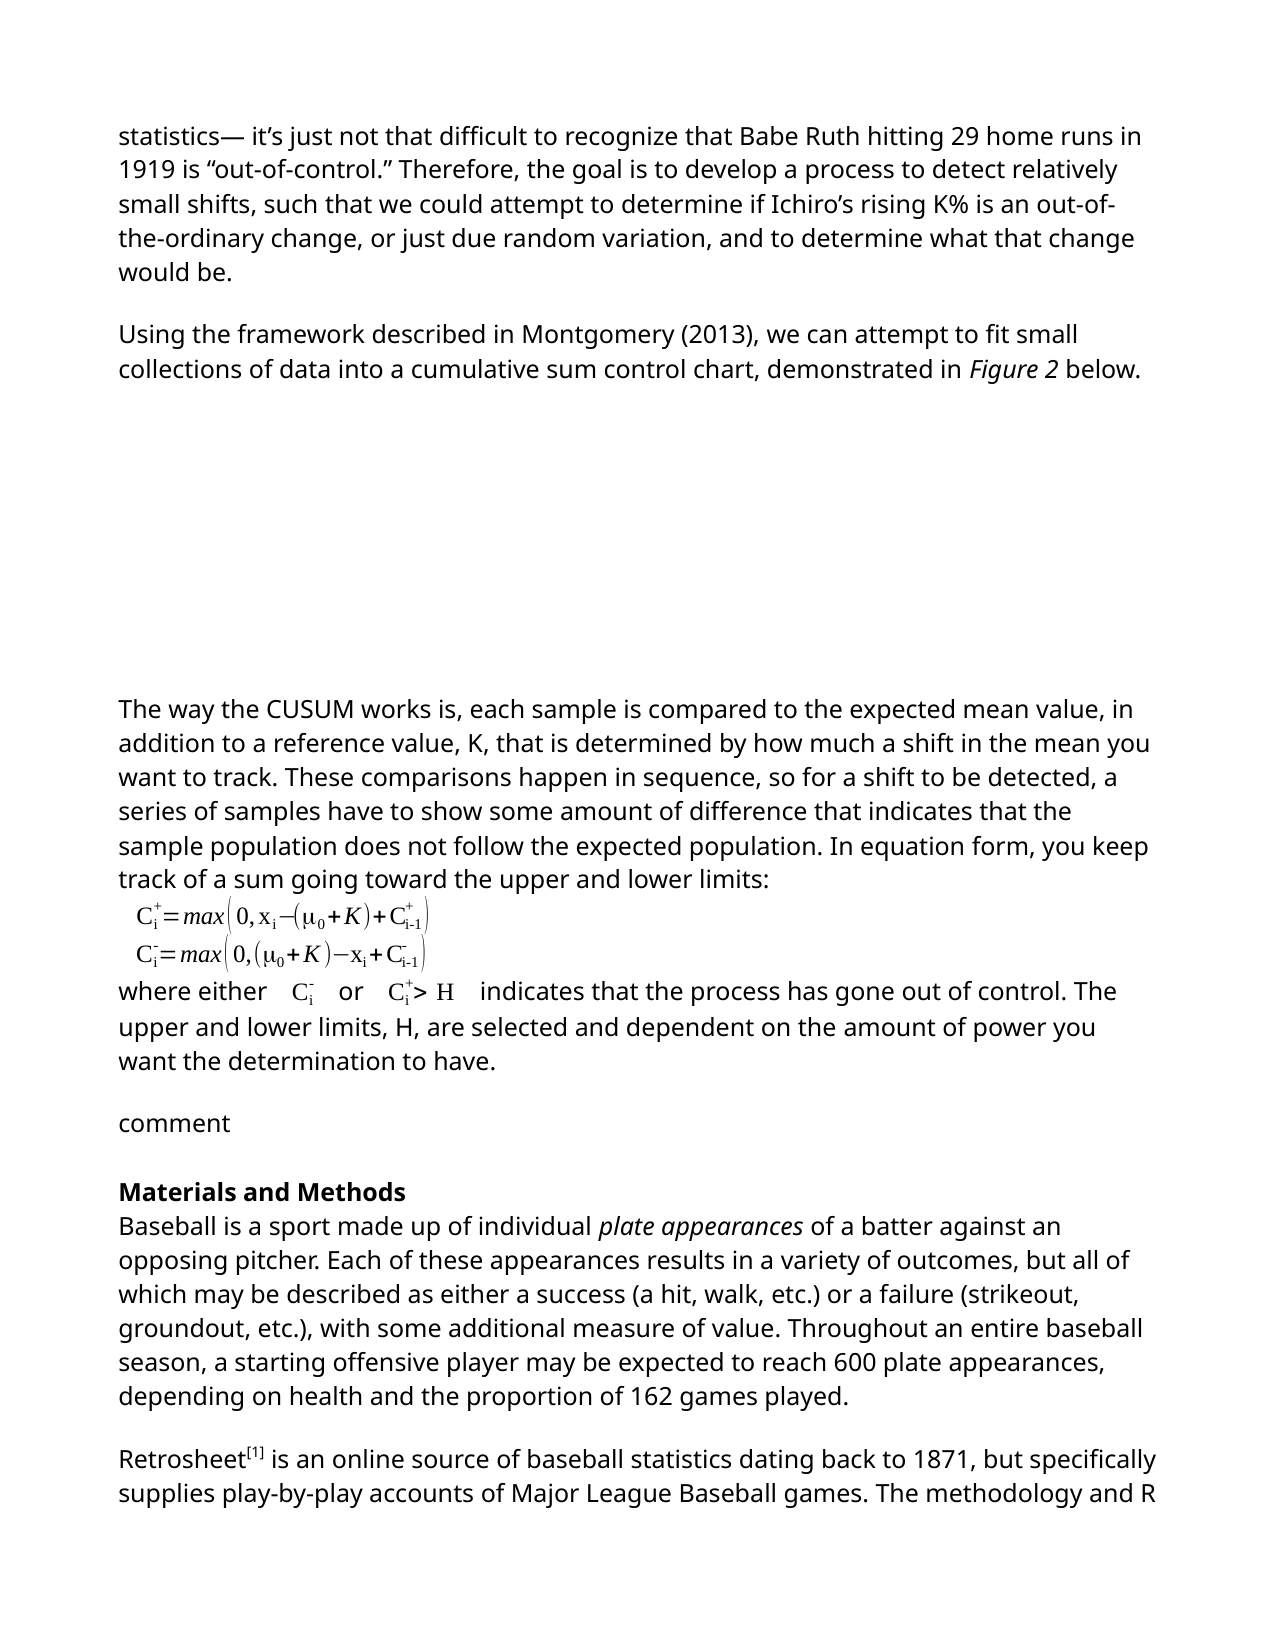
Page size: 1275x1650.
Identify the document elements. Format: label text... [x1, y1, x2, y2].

text comment [118, 1106, 1157, 1140]
text The way the CUSUM works is, each sample is compared to the expected mean value, in addition to a reference value, K, that is determined by how much a shift in the mean you want to track. These comparisons happen in sequence, so for a shift to be detected, a series of samples have to show some amount of difference that indicates that the sample population does not follow the expected population. In equation form, you keep track of a sum going toward the upper and lower limits: [118, 692, 1157, 896]
text Using the framework described in Montgomery (2013), we can attempt to fit small collections of data into a cumulative sum control chart, demonstrated in Figure 2 below. [118, 317, 1157, 385]
text Retrosheet[1] is an online source of baseball statistics dating back to 1871, but specifically supplies play-by-play accounts of Major League Baseball games. The methodology and R [118, 1441, 1157, 1509]
text where either or indicates that the process has gone out of control. The upper and lower limits, H, are selected and dependent on the amount of power you want the determination to have. [118, 973, 1157, 1077]
text Baseball is a sport made up of individual plate appearances of a batter against an opposing pitcher. Each of these appearances results in a variety of outcomes, but all of which may be described as either a success (a hit, walk, etc.) or a failure (strikeout, groundout, etc.), with some additional measure of value. Throughout an entire baseball season, a starting offensive player may be expected to reach 600 plate appearances, depending on health and the proportion of 162 games played. [118, 1208, 1157, 1413]
text Materials and Methods [118, 1174, 1157, 1208]
text statistics— it’s just not that difficult to recognize that Babe Ruth hitting 29 home runs in 1919 is “out-of-control.” Therefore, the goal is to develop a process to detect relatively small shifts, such that we could attempt to determine if Ichiro’s rising K% is an out-of-the-ordinary change, or just due random variation, and to determine what that change would be. [118, 118, 1157, 288]
